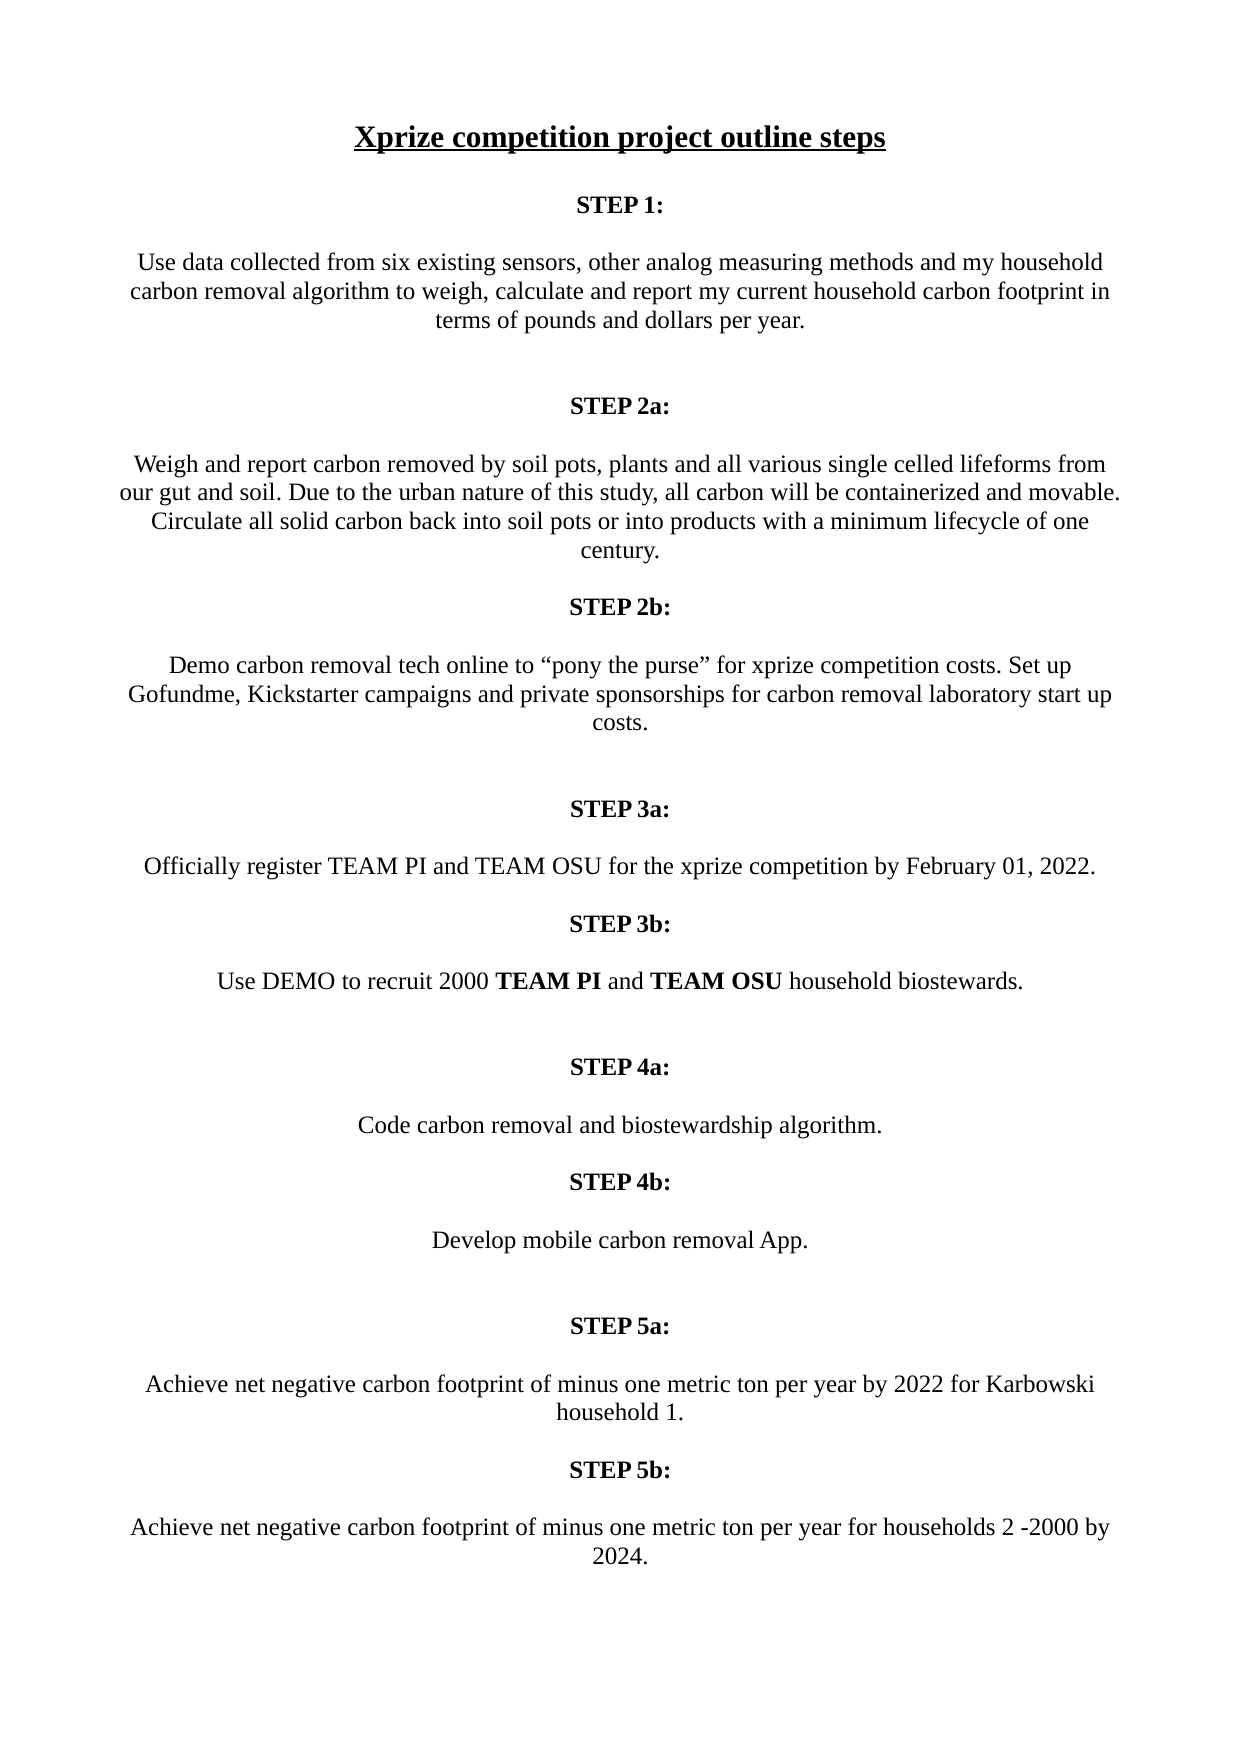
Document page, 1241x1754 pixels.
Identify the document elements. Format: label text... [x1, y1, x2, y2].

text STEP 5b: [118, 1455, 1122, 1484]
text STEP 3a: [118, 794, 1122, 851]
text STEP 5a: [118, 1311, 1122, 1340]
text Achieve net negative carbon footprint of minus one metric ton per year for households 2 -2000 by 2024. [118, 1512, 1122, 1570]
text Develop mobile carbon removal App. [118, 1225, 1122, 1254]
text Use data collected from six existing sensors, other analog measuring methods and my household carbon removal algorithm to weigh, calculate and report my current household carbon footprint in terms of pounds and dollars per year. [118, 247, 1122, 334]
text Use DEMO to recruit 2000 TEAM PI and TEAM OSU household biostewards. [118, 966, 1122, 995]
text STEP 1: [118, 190, 1122, 219]
text Officially register TEAM PI and TEAM OSU for the xprize competition by February 01, 2022. [118, 851, 1122, 880]
text STEP 3b: [118, 909, 1122, 937]
text STEP 4a: [118, 1052, 1122, 1081]
text Weigh and report carbon removed by soil pots, plants and all various single celled lifeforms from our gut and soil. Due to the urban nature of this study, all carbon will be containerized and movable. Circulate all solid carbon back into soil pots or into products with a minimum lifecycle of one century. [118, 449, 1122, 564]
text Xprize competition project outline steps [118, 118, 1122, 154]
text Demo carbon removal tech online to “pony the purse” for xprize competition costs. Set up Gofundme, Kickstarter campaigns and private sponsorships for carbon removal laboratory start up costs. [118, 650, 1122, 736]
text STEP 2a: [118, 391, 1122, 420]
text Code carbon removal and biostewardship algorithm. [118, 1110, 1122, 1139]
text STEP 2b: [118, 592, 1122, 621]
text STEP 4b: [118, 1167, 1122, 1196]
text Achieve net negative carbon footprint of minus one metric ton per year by 2022 for Karbowski household 1. [118, 1369, 1122, 1426]
